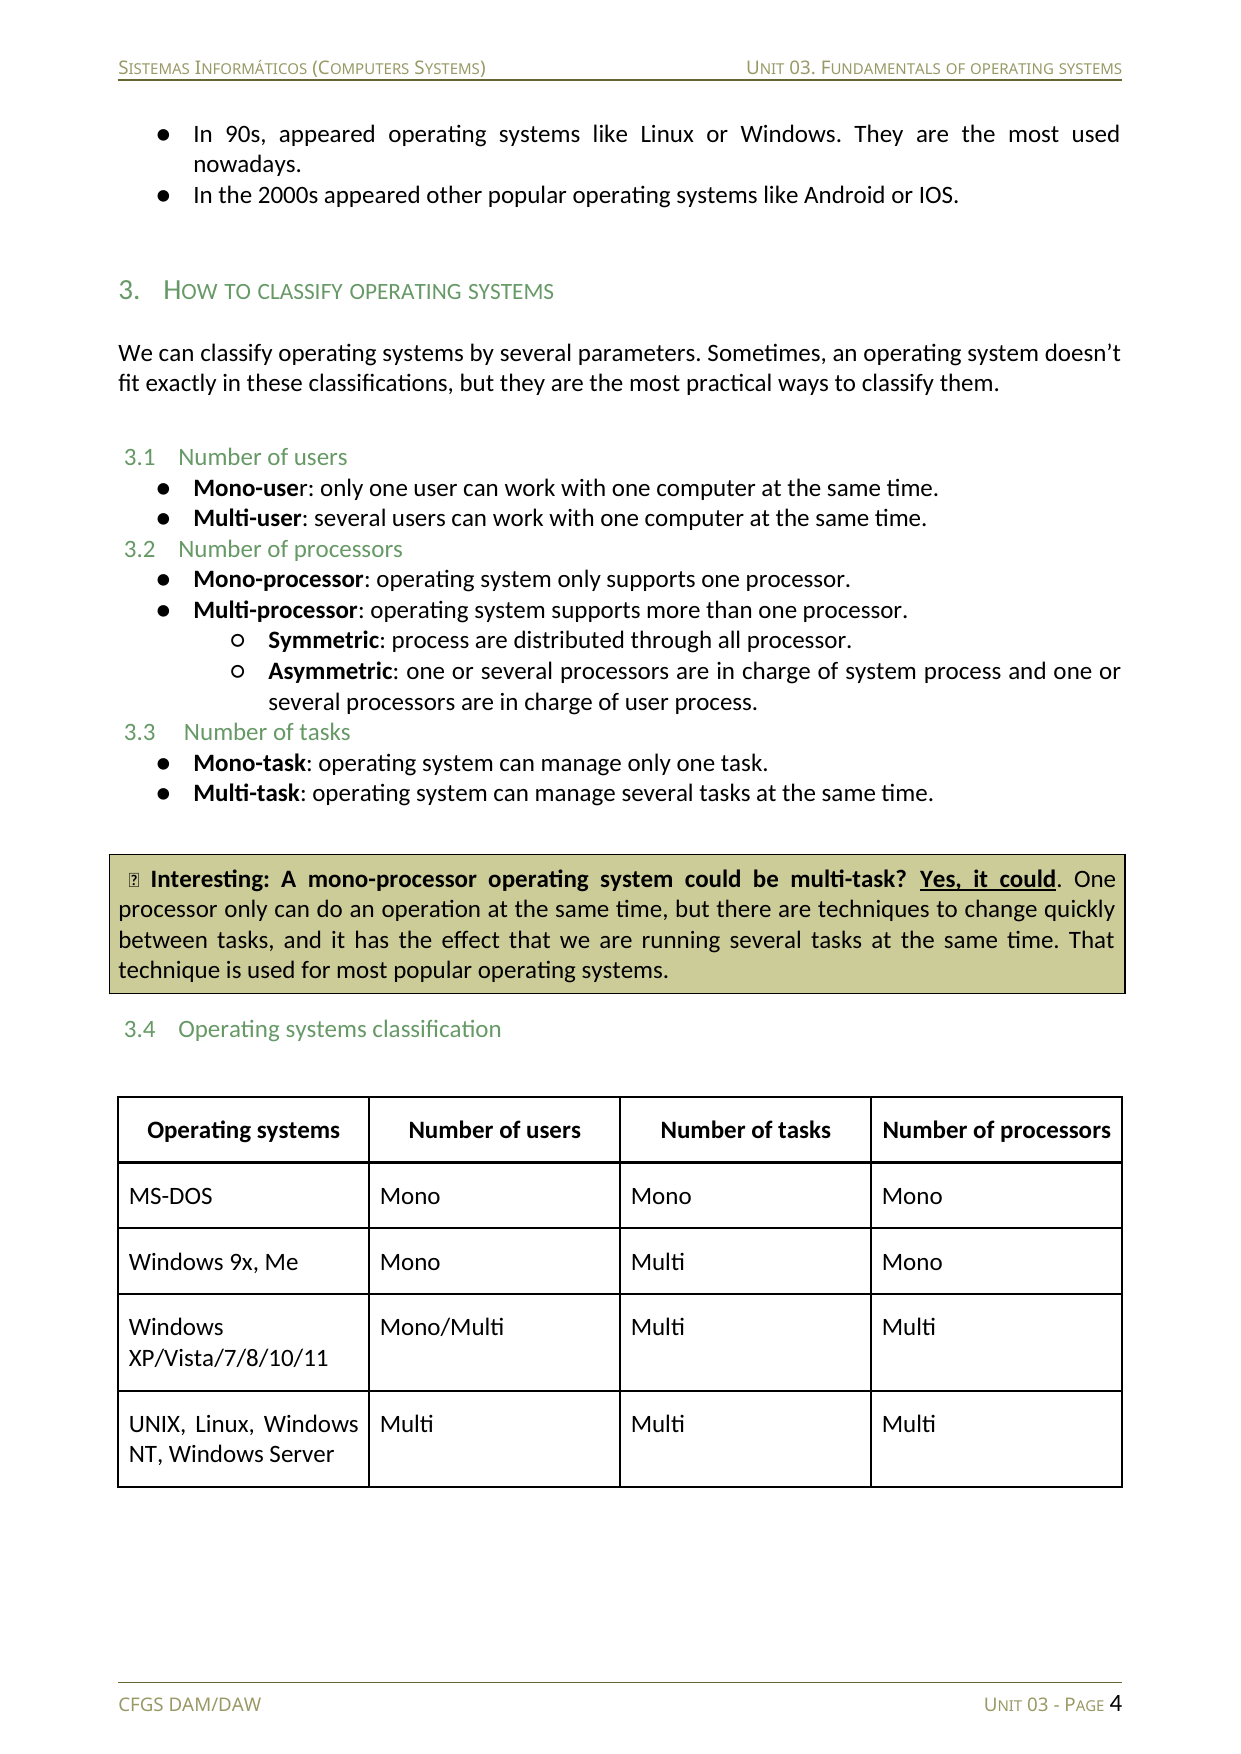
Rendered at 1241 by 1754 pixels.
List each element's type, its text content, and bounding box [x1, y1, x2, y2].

table_cell Multi [621, 1295, 870, 1389]
table_cell Mono [872, 1164, 1121, 1227]
table_header Operating systems [119, 1098, 368, 1161]
subtitle Number of users [118, 442, 1122, 472]
text We can classify operating systems by several parameters. Sometimes, an operating system doesn’t fit exactly in these classifications, but they are the most practical ways to classify them. [118, 337, 1122, 398]
table_header Number of processors [872, 1098, 1121, 1161]
list Multi-task: operating system can manage several tasks at the same time. [156, 777, 1122, 808]
table_cell Mono [621, 1164, 870, 1227]
list Symmetric: process are distributed through all processor. [231, 625, 1122, 655]
list Multi-processor: operating system supports more than one processor. [156, 594, 1122, 625]
table_cell Mono [872, 1229, 1121, 1293]
table_cell Windows 9x, Me [119, 1229, 368, 1293]
table_header Number of users [370, 1098, 619, 1161]
subtitle Operating systems classification [118, 1013, 1122, 1044]
table_cell Multi [872, 1295, 1121, 1389]
text 💬 Interesting: A mono-processor operating system could be multi-task? Yes, it could. One processor only can do an operation at the same time, but there are techniques to change quickly between tasks, and it has the effect that we are running several tasks at the same time. That technique is used for most popular operating systems. [110, 855, 1124, 993]
list Multi-user: several users can work with one computer at the same time. [156, 503, 1122, 533]
table_cell Mono/Multi [370, 1295, 619, 1389]
table_cell Multi [621, 1229, 870, 1293]
table_cell Mono [370, 1229, 619, 1293]
table_cell MS-DOS [119, 1164, 368, 1227]
list Mono-processor: operating system only supports one processor. [156, 564, 1122, 594]
table_cell Windows XP/Vista/7/8/10/11 [119, 1295, 368, 1389]
list Asymmetric: one or several processors are in charge of system process and one or several processors are in charge of user process. [231, 655, 1122, 716]
table_cell UNIX, Linux, Windows NT, Windows Server [119, 1392, 368, 1486]
list In the 2000s appeared other popular operating systems like Android or IOS. [156, 179, 1122, 209]
subtitle Number of processors [118, 533, 1122, 564]
subtitle How to classify operating systems [118, 271, 1122, 307]
table_header Number of tasks [621, 1098, 870, 1161]
list Mono-task: operating system can manage only one task. [156, 747, 1122, 777]
subtitle Number of tasks [118, 716, 1122, 747]
table_cell Multi [872, 1392, 1121, 1486]
list In 90s, appeared operating systems like Linux or Windows. They are the most used nowadays. [156, 118, 1122, 179]
list Mono-user: only one user can work with one computer at the same time. [156, 472, 1122, 503]
table_cell Multi [370, 1392, 619, 1486]
table_cell Mono [370, 1164, 619, 1227]
table_cell Multi [621, 1392, 870, 1486]
